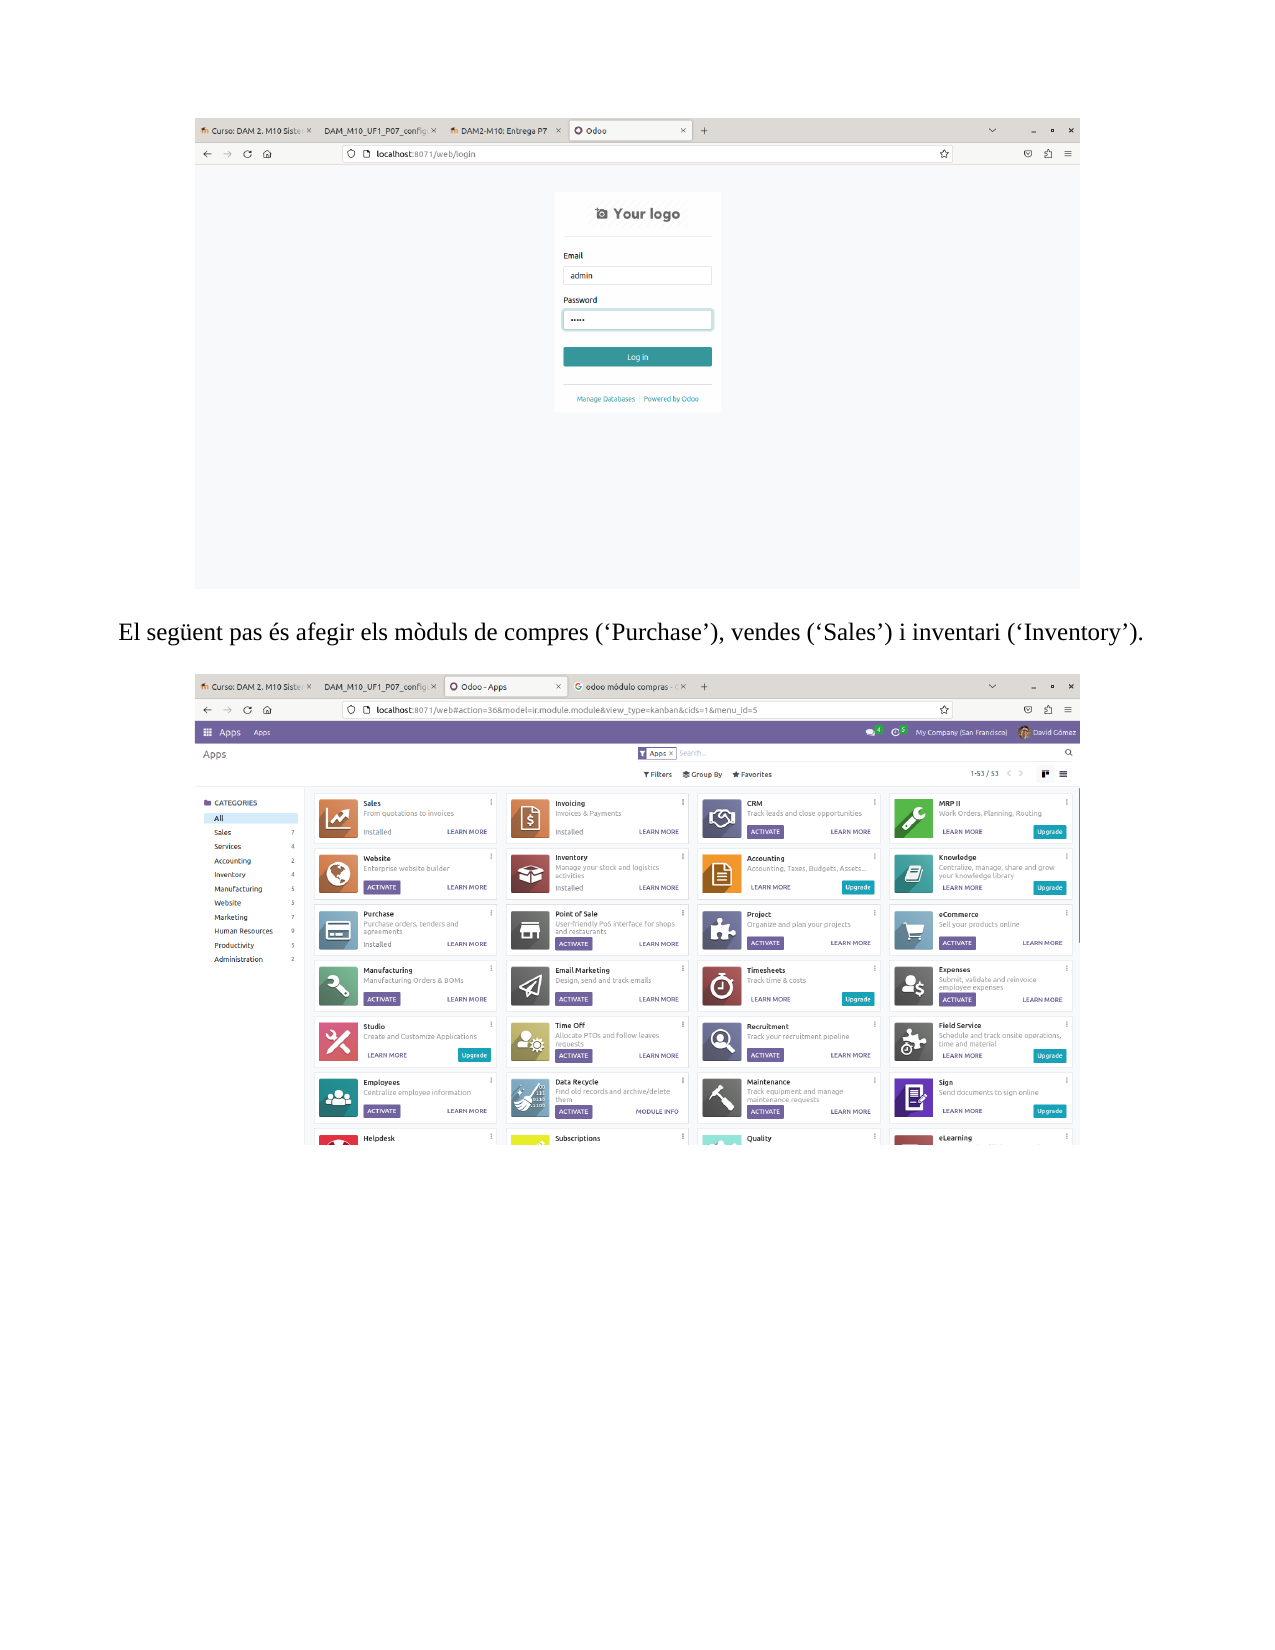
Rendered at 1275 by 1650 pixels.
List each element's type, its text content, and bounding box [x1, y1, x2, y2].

text El següent pas és afegir els mòduls de compres (‘Purchase’), vendes (‘Sales’) i inventari (‘Inventory’). [118, 617, 1157, 646]
picture [194, 118, 1080, 589]
picture [194, 674, 1080, 1145]
